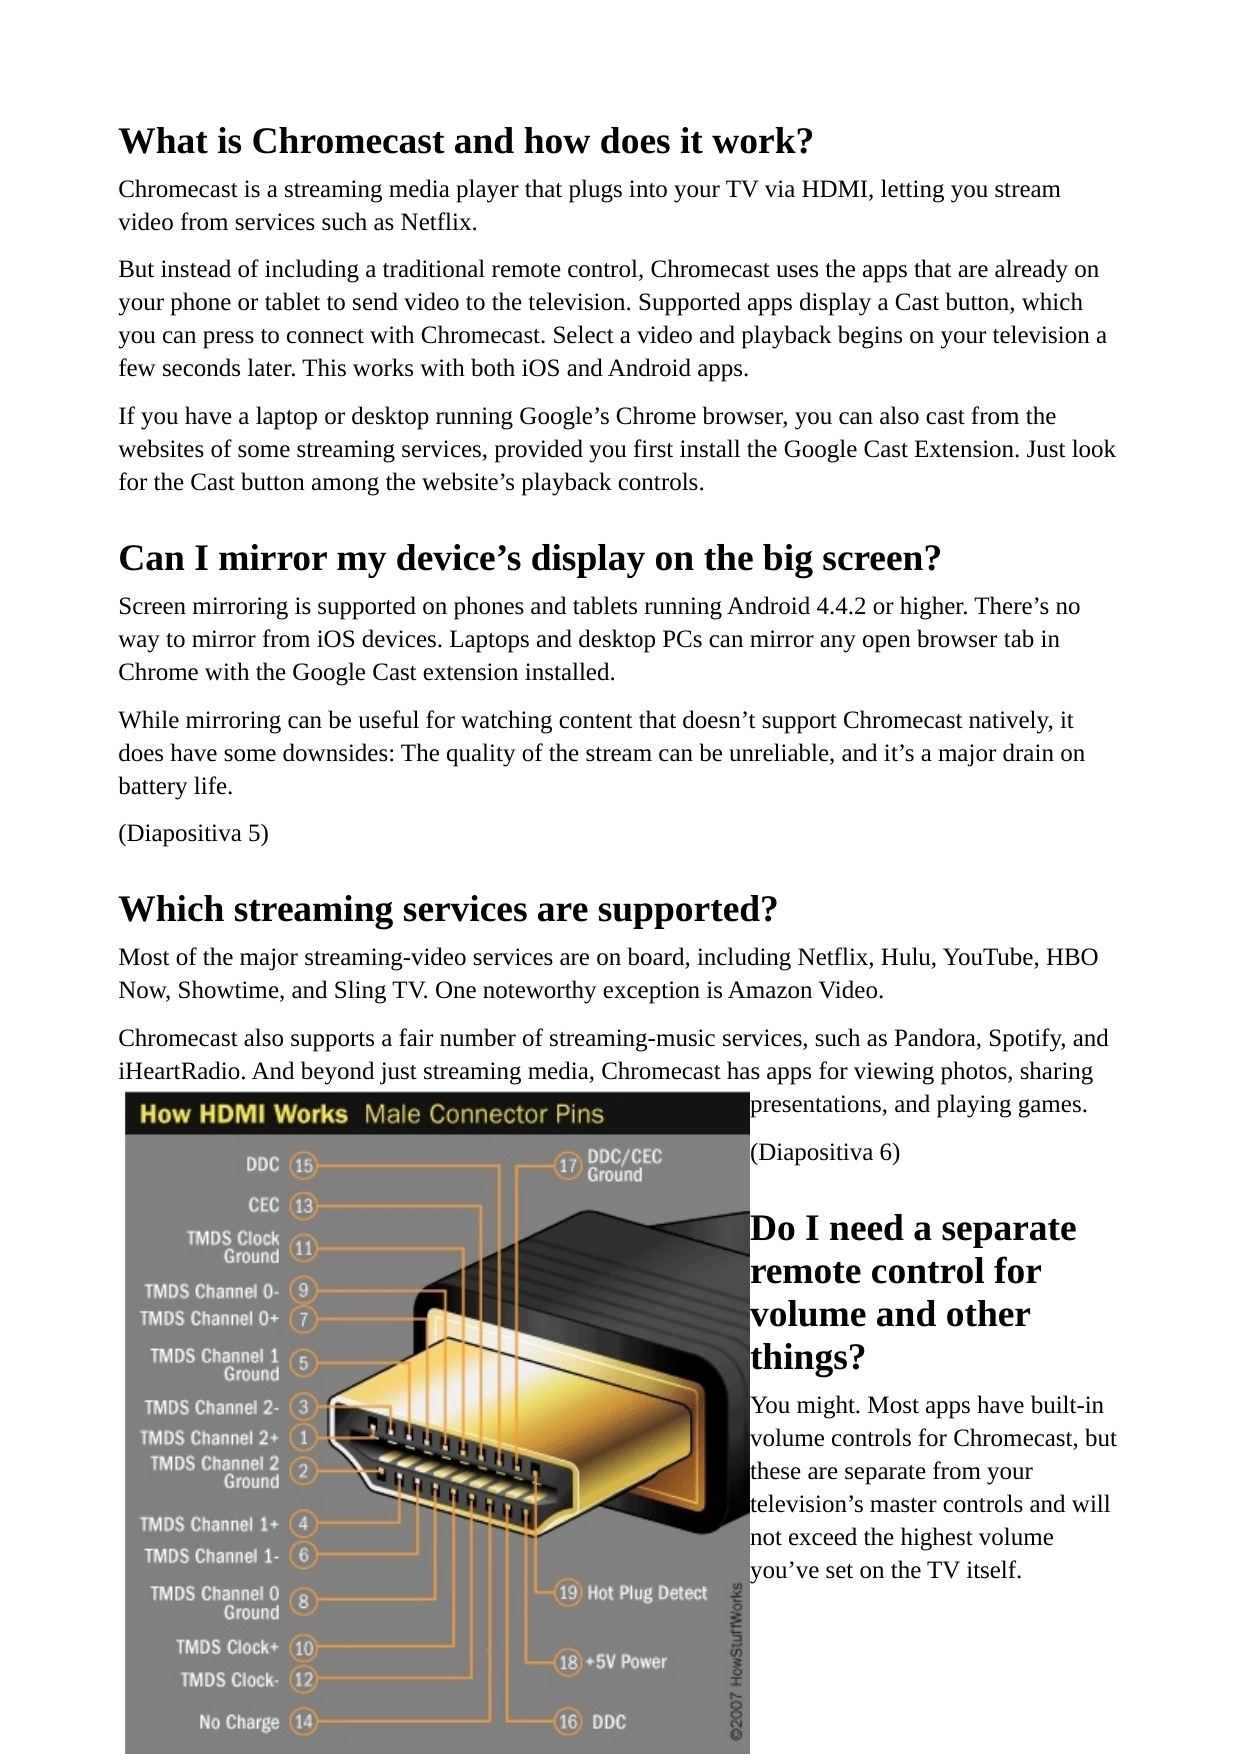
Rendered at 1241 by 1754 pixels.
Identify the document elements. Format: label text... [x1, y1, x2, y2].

text (Diapositiva 5) [118, 818, 1122, 847]
text Chromecast also supports a fair number of streaming-music services, such as Pandora, Spotify, and iHeartRadio. And beyond just streaming media, Chromecast has apps for viewing photos, sharing presentations, and playing games. [118, 1023, 1122, 1118]
picture [124, 1091, 750, 1754]
text Most of the major streaming-video services are on board, including Netflix, Hulu, YouTube, HBO Now, Showtime, and Sling TV. One noteworthy exception is Amazon Video. [118, 942, 1122, 1004]
subtitle Do I need a separate remote control for volume and other things? [750, 1205, 1122, 1378]
text Screen mirroring is supported on phones and tablets running Android 4.4.2 or higher. There’s no way to mirror from iOS devices. Laptops and desktop PCs can mirror any open browser tab in Chrome with the Google Cast extension installed. [118, 591, 1122, 686]
text But instead of including a traditional remote control, Chromecast uses the apps that are already on your phone or tablet to send video to the television. Supported apps display a Cast button, which you can press to connect with Chromecast. Select a video and playback begins on your television a few seconds later. This works with both iOS and Android apps. [118, 254, 1122, 382]
text If you have a laptop or desktop running Google’s Chrome browser, you can also cast from the websites of some streaming services, provided you first install the Google Cast Extension. Just look for the Cast button among the website’s playback controls. [118, 401, 1122, 496]
text While mirroring can be useful for watching content that doesn’t support Chromecast natively, it does have some downsides: The quality of the stream can be unreliable, and it’s a major drain on battery life. [118, 705, 1122, 799]
text (Diapositiva 6) [750, 1137, 1122, 1166]
text You might. Most apps have built-in volume controls for Chromecast, but these are separate from your television’s master controls and will not exceed the highest volume you’ve set on the TV itself. [750, 1390, 1122, 1584]
text Chromecast is a streaming media player that plugs into your TV via HDMI, letting you stream video from services such as Netflix. [118, 174, 1122, 236]
subtitle What is Chromecast and how does it work? [118, 118, 1122, 161]
subtitle Can I mirror my device’s display on the big screen? [118, 536, 1122, 579]
subtitle Which streaming services are supported? [118, 887, 1122, 930]
